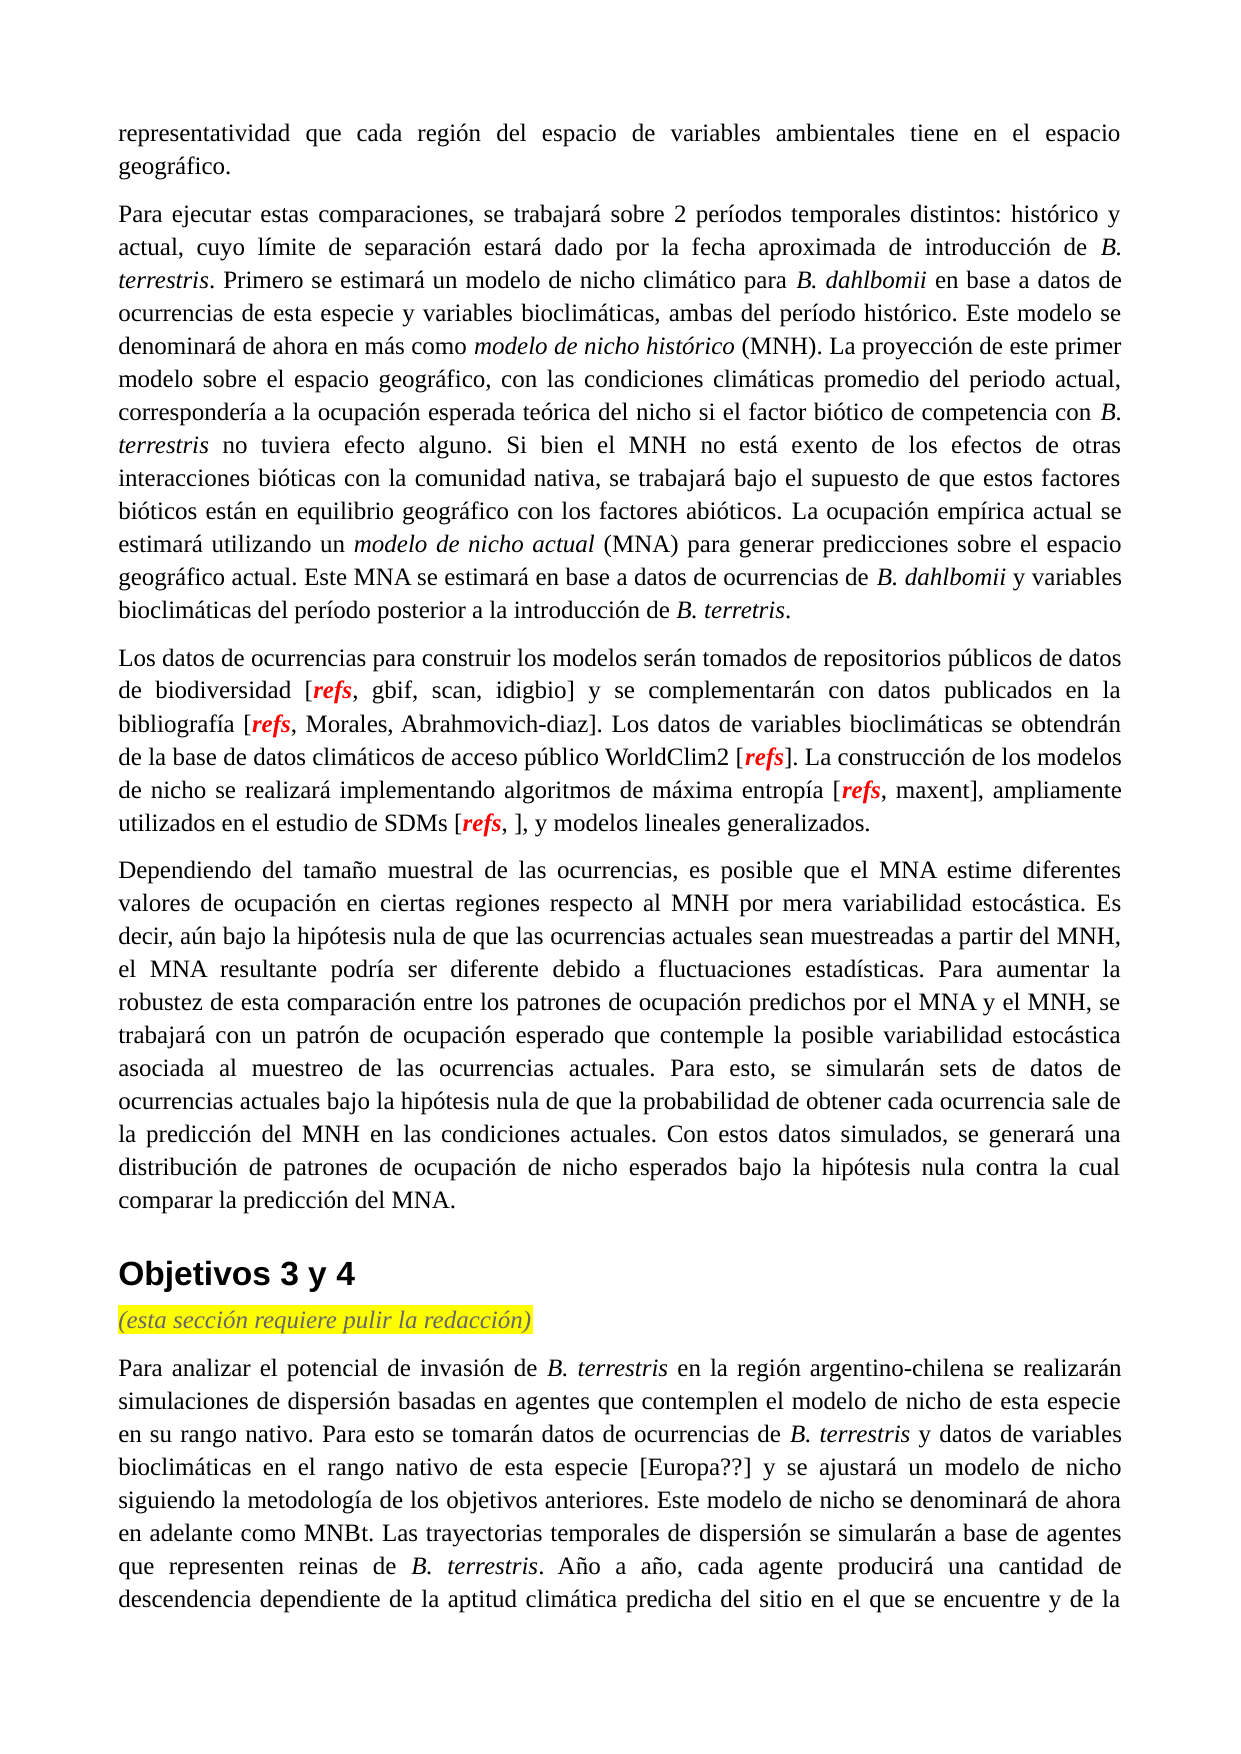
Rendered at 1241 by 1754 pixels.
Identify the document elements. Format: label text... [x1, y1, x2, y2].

text Dependiendo del tamaño muestral de las ocurrencias, es posible que el MNA estime diferentes valores de ocupación en ciertas regiones respecto al MNH por mera variabilidad estocástica. Es decir, aún bajo la hipótesis nula de que las ocurrencias actuales sean muestreadas a partir del MNH, el MNA resultante podría ser diferente debido a fluctuaciones estadísticas. Para aumentar la robustez de esta comparación entre los patrones de ocupación predichos por el MNA y el MNH, se trabajará con un patrón de ocupación esperado que contemple la posible variabilidad estocástica asociada al muestreo de las ocurrencias actuales. Para esto, se simularán sets de datos de ocurrencias actuales bajo la hipótesis nula de que la probabilidad de obtener cada ocurrencia sale de la predicción del MNH en las condiciones actuales. Con estos datos simulados, se generará una distribución de patrones de ocupación de nicho esperados bajo la hipótesis nula contra la cual comparar la predicción del MNA. [118, 855, 1122, 1214]
text (esta sección requiere pulir la redacción) [118, 1305, 1122, 1334]
text representatividad que cada región del espacio de variables ambientales tiene en el espacio geográfico. [118, 118, 1122, 180]
text Para ejecutar estas comparaciones, se trabajará sobre 2 períodos temporales distintos: histórico y actual, cuyo límite de separación estará dado por la fecha aproximada de introducción de B. terrestris. Primero se estimará un modelo de nicho climático para B. dahlbomii en base a datos de ocurrencias de esta especie y variables bioclimáticas, ambas del período histórico. Este modelo se denominará de ahora en más como modelo de nicho histórico (MNH). La proyección de este primer modelo sobre el espacio geográfico, con las condiciones climáticas promedio del periodo actual, correspondería a la ocupación esperada teórica del nicho si el factor biótico de competencia con B. terrestris no tuviera efecto alguno. Si bien el MNH no está exento de los efectos de otras interacciones bióticas con la comunidad nativa, se trabajará bajo el supuesto de que estos factores bióticos están en equilibrio geográfico con los factores abióticos. La ocupación empírica actual se estimará utilizando un modelo de nicho actual (MNA) para generar predicciones sobre el espacio geográfico actual. Este MNA se estimará en base a datos de ocurrencias de B. dahlbomii y variables bioclimáticas del período posterior a la introducción de B. terretris. [118, 199, 1122, 624]
text Para analizar el potencial de invasión de B. terrestris en la región argentino-chilena se realizarán simulaciones de dispersión basadas en agentes que contemplen el modelo de nicho de esta especie en su rango nativo. Para esto se tomarán datos de ocurrencias de B. terrestris y datos de variables bioclimáticas en el rango nativo de esta especie [Europa??] y se ajustará un modelo de nicho siguiendo la metodología de los objetivos anteriores. Este modelo de nicho se denominará de ahora en adelante como MNBt. Las trayectorias temporales de dispersión se simularán a base de agentes que representen reinas de B. terrestris. Año a año, cada agente producirá una cantidad de descendencia dependiente de la aptitud climática predicha del sitio en el que se encuentre y de la [118, 1353, 1122, 1613]
subtitle Objetivos 3 y 4 [118, 1254, 1122, 1293]
text Los datos de ocurrencias para construir los modelos serán tomados de repositorios públicos de datos de biodiversidad [refs, gbif, scan, idigbio] y se complementarán con datos publicados en la bibliografía [refs, Morales, Abrahmovich-diaz]. Los datos de variables bioclimáticas se obtendrán de la base de datos climáticos de acceso público WorldClim2 [refs]. La construcción de los modelos de nicho se realizará implementando algoritmos de máxima entropía [refs, maxent], ampliamente utilizados en el estudio de SDMs [refs, ], y modelos lineales generalizados. [118, 643, 1122, 836]
